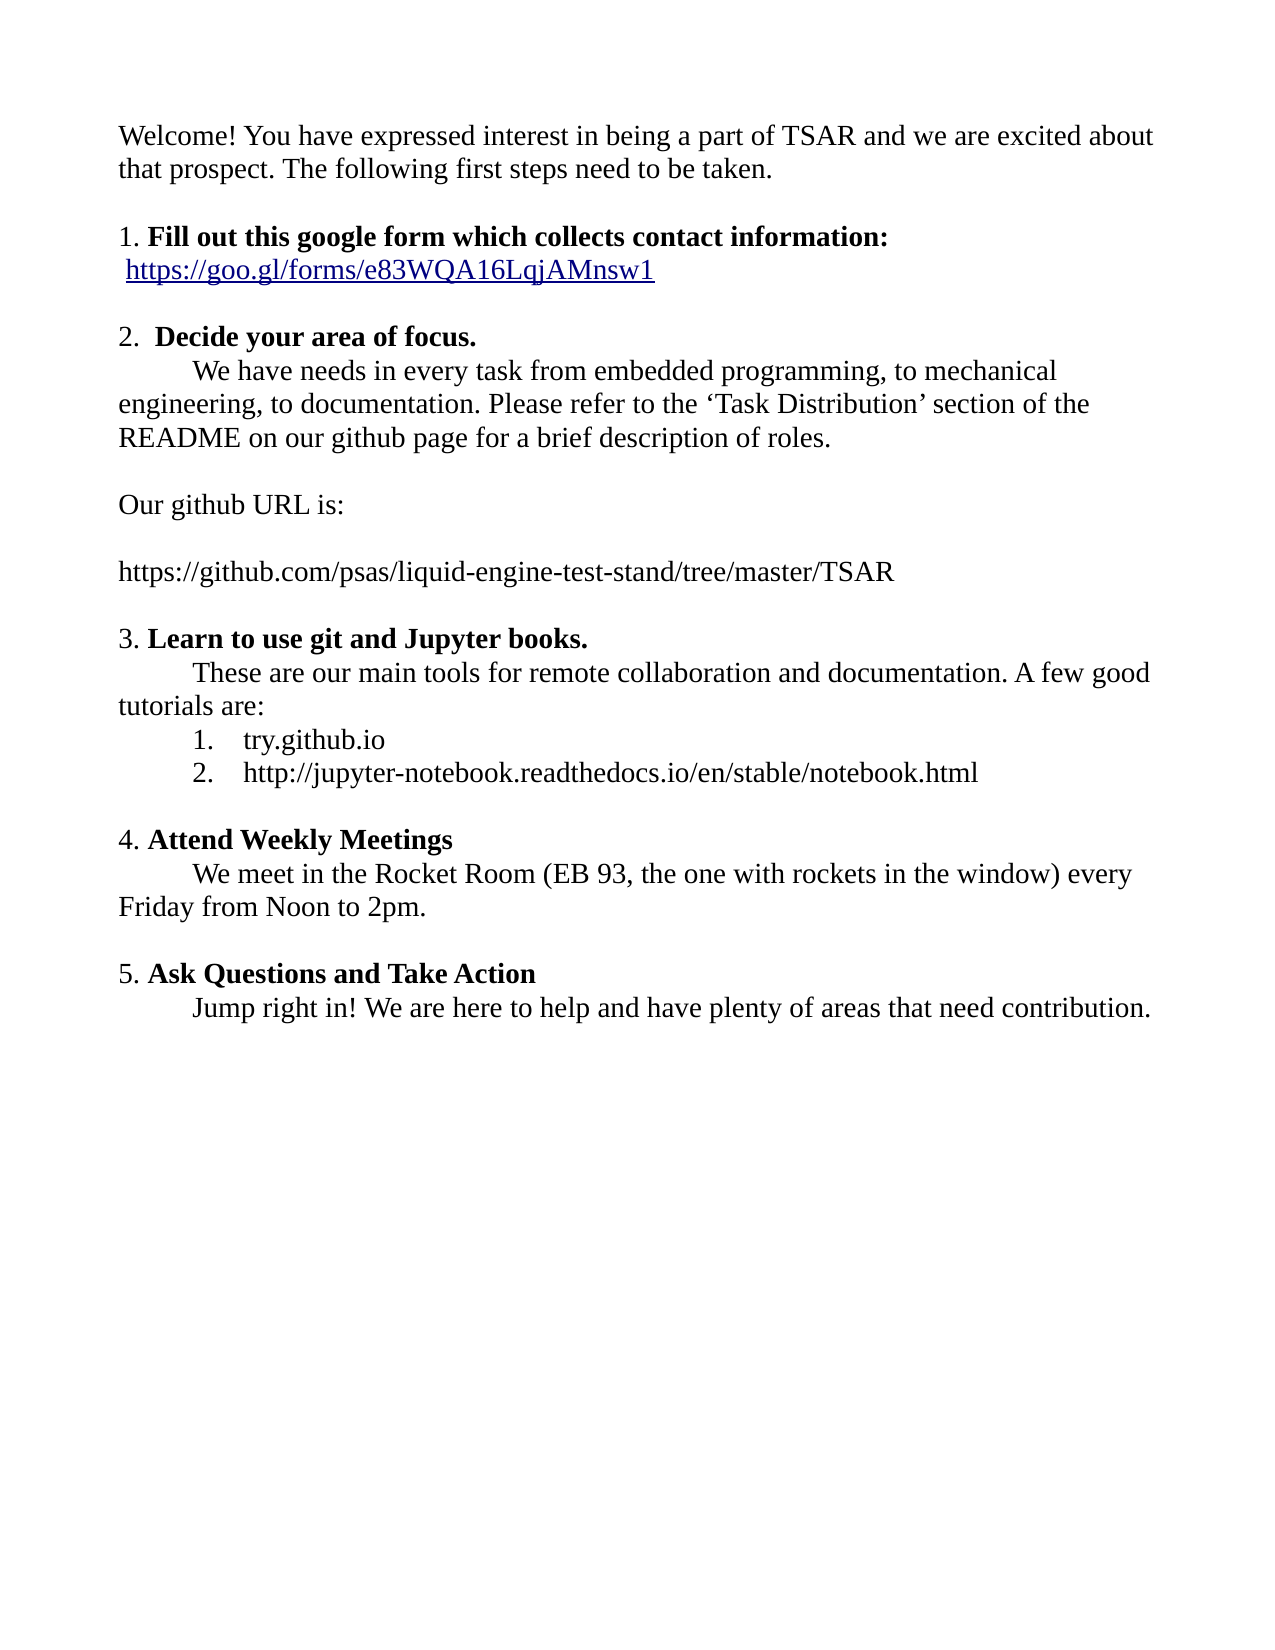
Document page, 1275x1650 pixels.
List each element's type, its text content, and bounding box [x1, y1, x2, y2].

text https://github.com/psas/liquid-engine-test-stand/tree/master/TSAR [118, 554, 1157, 588]
text 5. Ask Questions and Take Action [118, 957, 1157, 990]
text https://goo.gl/forms/e83WQA16LqjAMnsw1 [118, 252, 1157, 286]
text These are our main tools for remote collaboration and documentation. A few good tutorials are: [118, 655, 1157, 722]
text 1. Fill out this google form which collects contact information: [118, 219, 1157, 252]
text We have needs in every task from embedded programming, to mechanical engineering, to documentation. Please refer to the ‘Task Distribution’ section of the README on our github page for a brief description of roles. [118, 353, 1157, 453]
text 3. Learn to use git and Jupyter books. [118, 621, 1157, 655]
text 1. try.github.io [118, 722, 1157, 755]
text We meet in the Rocket Room (EB 93, the one with rockets in the window) every Friday from Noon to 2pm. [118, 856, 1157, 923]
text 4. Attend Weekly Meetings [118, 822, 1157, 856]
text Welcome! You have expressed interest in being a part of TSAR and we are excited about that prospect. The following first steps need to be taken. [118, 118, 1157, 185]
text Our github URL is: [118, 487, 1157, 521]
text 2. http://jupyter-notebook.readthedocs.io/en/stable/notebook.html [118, 755, 1157, 789]
text Jump right in! We are here to help and have plenty of areas that need contribution. [118, 990, 1157, 1024]
text 2. Decide your area of focus. [118, 319, 1157, 353]
